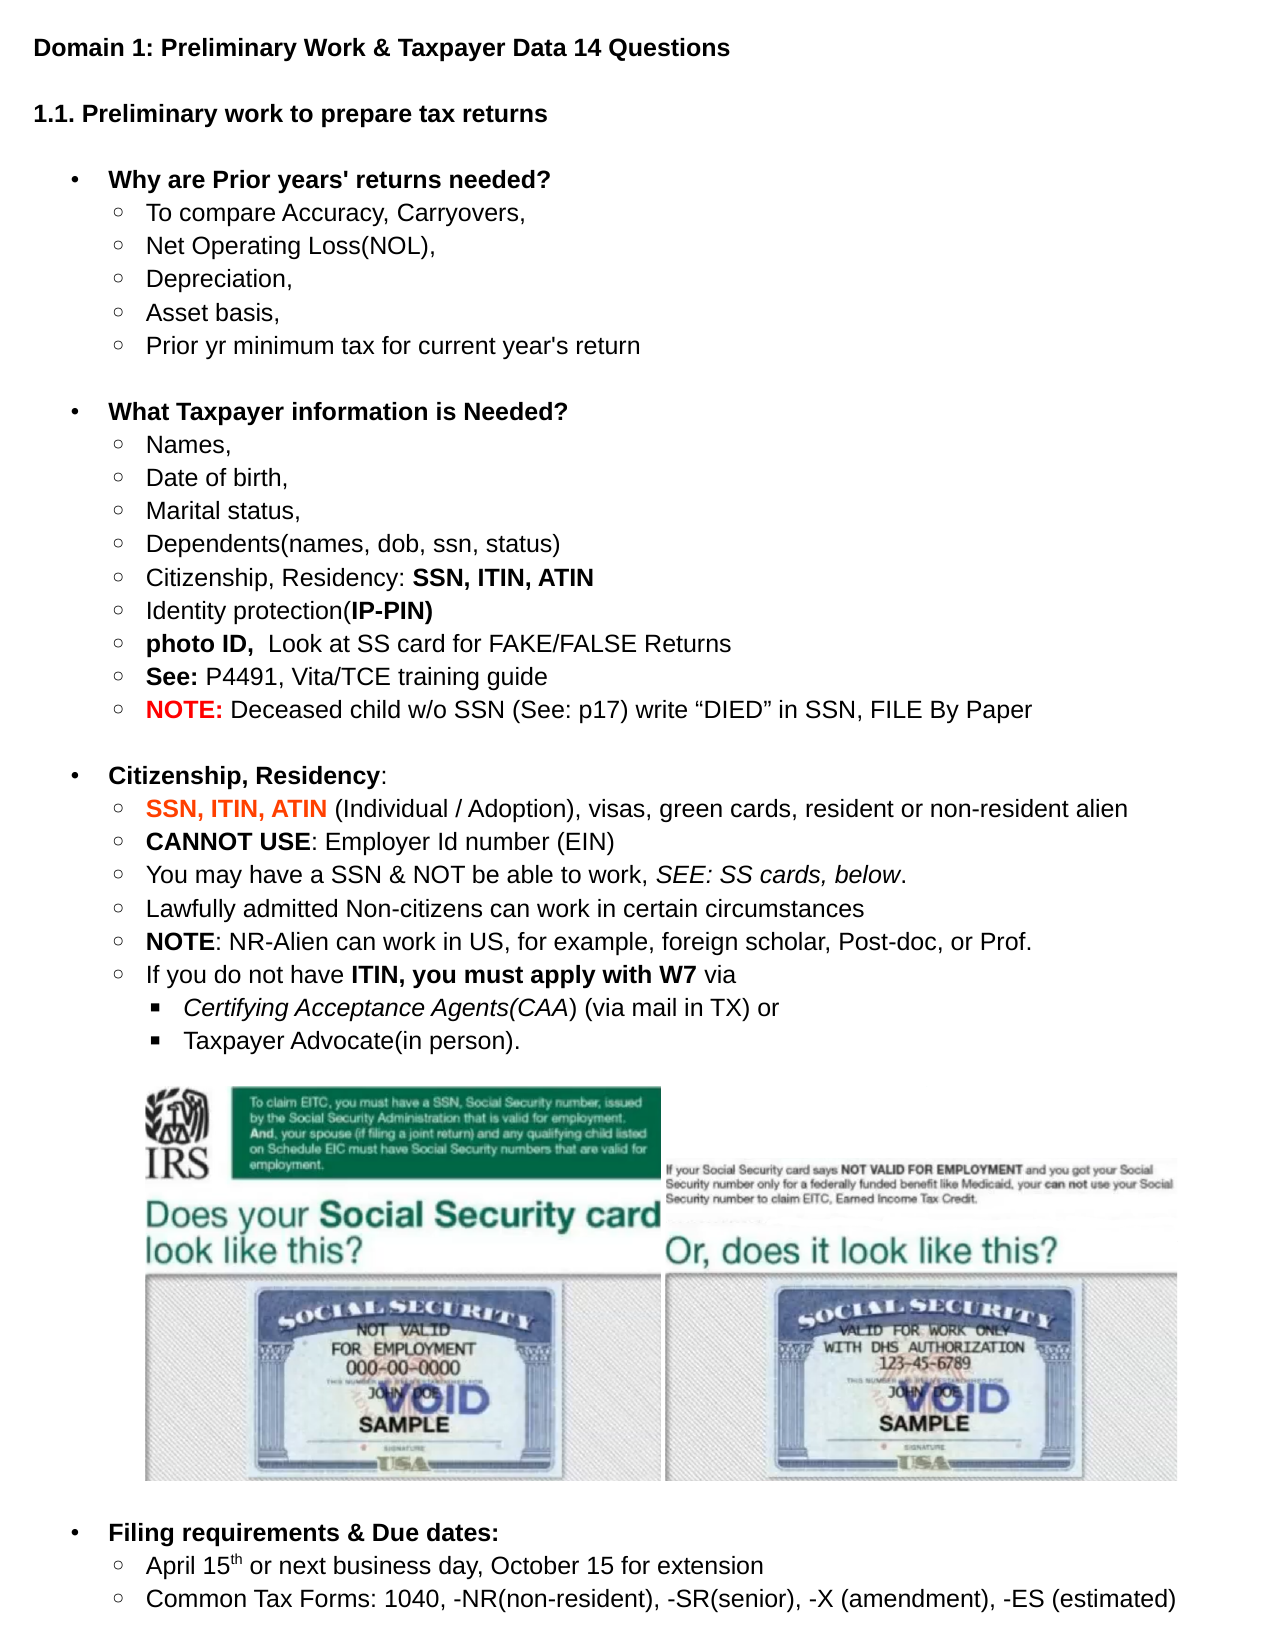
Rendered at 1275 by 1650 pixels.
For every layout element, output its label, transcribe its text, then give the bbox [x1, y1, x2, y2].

list Filing requirements & Due dates: [71, 1518, 1242, 1547]
list Common Tax Forms: 1040, -NR(non-resident), -SR(senior), -X (amendment), -ES (estimated) [108, 1584, 1242, 1613]
list NOTE: Deceased child w/o SSN (See: p17) write “DIED” in SSN, FILE By Paper [108, 695, 1242, 757]
list If you do not have ITIN, you must apply with W7 via [108, 960, 1242, 989]
list Net Operating Loss(NOL), [108, 231, 1242, 260]
list Prior yr minimum tax for current year's return [108, 331, 1242, 359]
list Citizenship, Residency: [71, 761, 1242, 790]
picture [143, 1086, 1178, 1481]
text Domain 1: Preliminary Work & Taxpayer Data 14 Questions [33, 33, 1242, 62]
list Marital status, [108, 496, 1242, 525]
list Asset basis, [108, 298, 1242, 326]
list What Taxpayer information is Needed? [71, 397, 1242, 426]
list You may have a SSN & NOT be able to work, SEE: SS cards, below. [108, 861, 1242, 889]
list April 15th or next business day, October 15 for extension [108, 1551, 1242, 1580]
list To compare Accuracy, Carryovers, [108, 198, 1242, 227]
list Date of birth, [108, 463, 1242, 492]
list CANNOT USE: Employer Id number (EIN) [108, 827, 1242, 856]
list Taxpayer Advocate(in person). [146, 1026, 1242, 1055]
list Citizenship, Residency: SSN, ITIN, ATIN [108, 562, 1242, 591]
list See: P4491, Vita/TCE training guide [108, 662, 1242, 691]
list Certifying Acceptance Agents(CAA) (via mail in TX) or [146, 993, 1242, 1022]
list Why are Prior years' returns needed? [71, 165, 1242, 194]
list NOTE: NR-Alien can work in US, for example, foreign scholar, Post-doc, or Prof. [108, 927, 1242, 956]
list Identity protection(IP-PIN) [108, 596, 1242, 624]
list Dependents(names, dob, ssn, status) [108, 529, 1242, 558]
list photo ID, Look at SS card for FAKE/FALSE Returns [108, 629, 1242, 658]
text 1.1. Preliminary work to prepare tax returns [33, 99, 1242, 128]
list Depreciation, [108, 264, 1242, 293]
list Lawfully admitted Non-citizens can work in certain circumstances [108, 894, 1242, 922]
list Names, [108, 430, 1242, 459]
list SSN, ITIN, ATIN (Individual / Adoption), visas, green cards, resident or non-resident alien [108, 794, 1242, 823]
